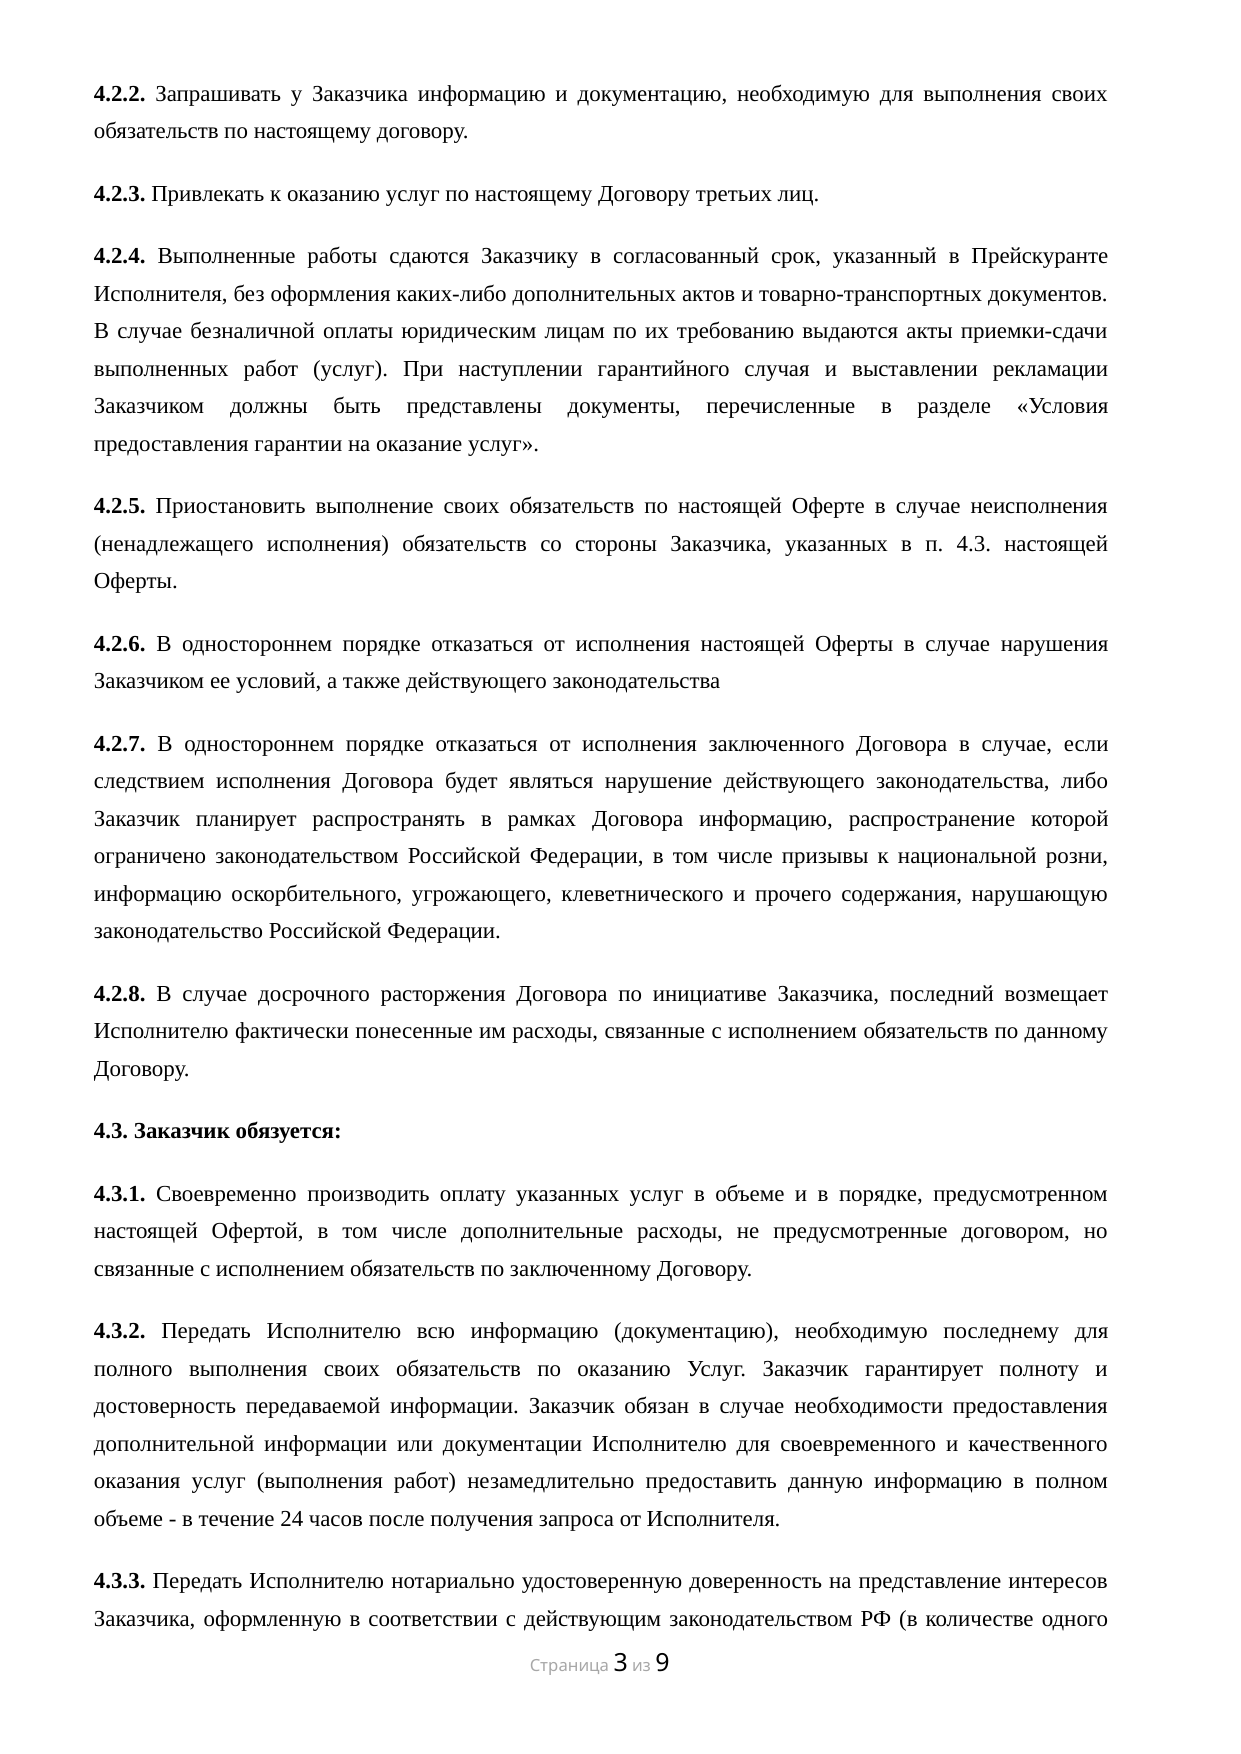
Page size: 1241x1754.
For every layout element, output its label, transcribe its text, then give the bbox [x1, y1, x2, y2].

text 4.3.1. Своевременно производить оплату указанных услуг в объеме и в порядке, предусмотренном настоящей Офертой, в том числе дополнительные расходы, не предусмотренные договором, но связанные с исполнением обязательств по заключенному Договору. [94, 1169, 1109, 1281]
text 4.2.8. В случае досрочного расторжения Договора по инициативе Заказчика, последний возмещает Исполнителю фактически понесенные им расходы, связанные с исполнением обязательств по данному Договору. [94, 969, 1109, 1081]
text 4.2.6. В одностороннем порядке отказаться от исполнения настоящей Оферты в случае нарушения Заказчиком ее условий, а также действующего законодательства [94, 619, 1109, 694]
text 4.2.3. Привлекать к оказанию услуг по настоящему Договору третьих лиц. [94, 169, 1109, 206]
text 4.2.4. Выполненные работы сдаются Заказчику в согласованный срок, указанный в Прейскуранте Исполнителя, без оформления каких-либо дополнительных актов и товарно-транспортных документов. В случае безналичной оплаты юридическим лицам по их требованию выдаются акты приемки-сдачи выполненных работ (услуг). При наступлении гарантийного случая и выставлении рекламации Заказчиком должны быть представлены документы, перечисленные в разделе «Условия предоставления гарантии на оказание услуг». [94, 231, 1109, 456]
text 4.2.5. Приостановить выполнение своих обязательств по настоящей Оферте в случае неисполнения (ненадлежащего исполнения) обязательств со стороны Заказчика, указанных в п. 4.3. настоящей Оферты. [94, 481, 1109, 594]
text 4.2.2. Запрашивать у Заказчика информацию и документацию, необходимую для выполнения своих обязательств по настоящему договору. [94, 69, 1109, 144]
text 4.3.2. Передать Исполнителю всю информацию (документацию), необходимую последнему для полного выполнения своих обязательств по оказанию Услуг. Заказчик гарантирует полноту и достоверность передаваемой информации. Заказчик обязан в случае необходимости предоставления дополнительной информации или документации Исполнителю для своевременного и качественного оказания услуг (выполнения работ) незамедлительно предоставить данную информацию в полном объеме - в течение 24 часов после получения запроса от Исполнителя. [94, 1306, 1109, 1531]
text 4.3.3. Передать Исполнителю нотариально удостоверенную доверенность на представление интересов Заказчика, оформленную в соответствии с действующим законодательством РФ (в количестве одного [94, 1556, 1109, 1631]
text 4.3. Заказчик обязуется: [94, 1106, 1109, 1144]
text 4.2.7. В одностороннем порядке отказаться от исполнения заключенного Договора в случае, если следствием исполнения Договора будет являться нарушение действующего законодательства, либо Заказчик планирует распространять в рамках Договора информацию, распространение которой ограничено законодательством Российской Федерации, в том числе призывы к национальной розни, информацию оскорбительного, угрожающего, клеветнического и прочего содержания, нарушающую законодательство Российской Федерации. [94, 719, 1109, 944]
